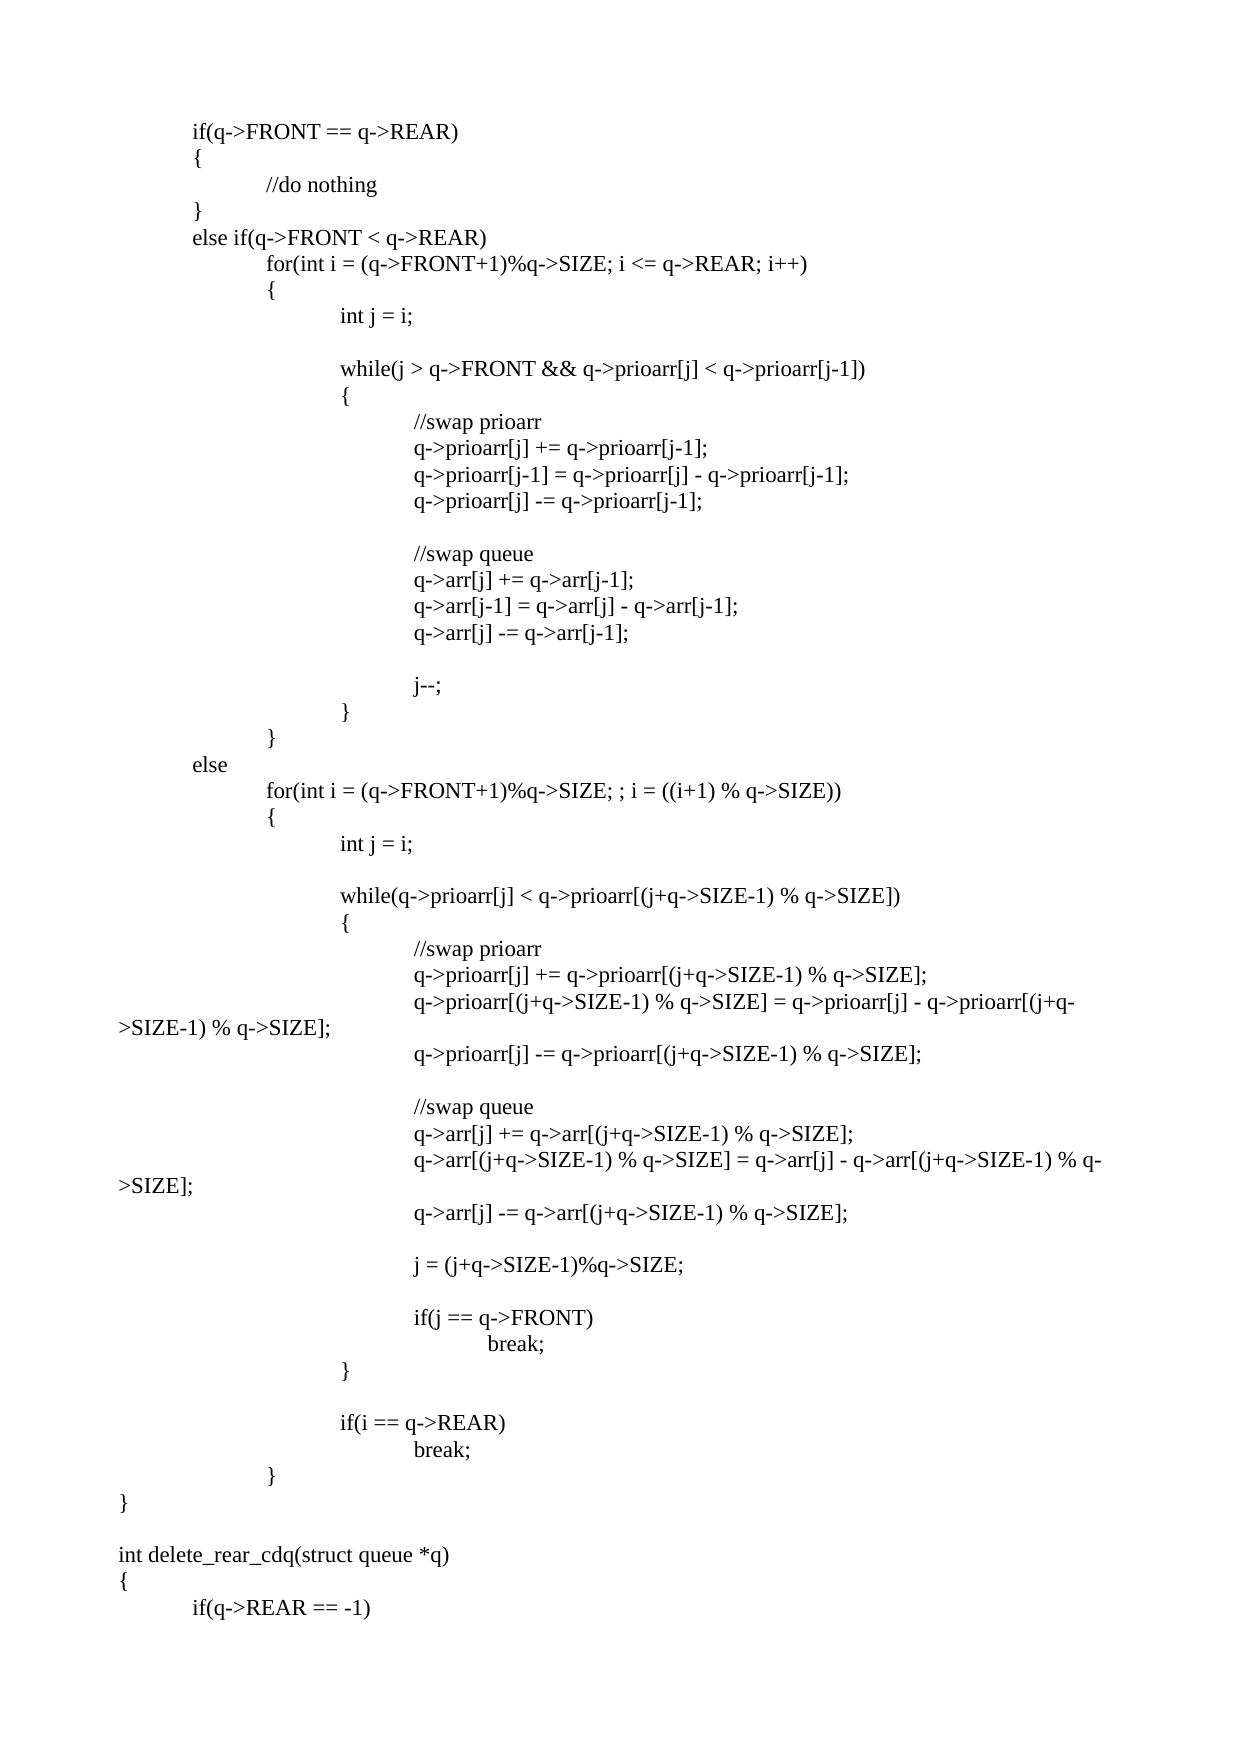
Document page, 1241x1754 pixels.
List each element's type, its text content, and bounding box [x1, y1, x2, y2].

text //swap queue [118, 540, 1122, 566]
text } [118, 1488, 1122, 1515]
text { [118, 909, 1122, 935]
text q->arr[j-1] = q->arr[j] - q->arr[j-1]; [118, 592, 1122, 619]
text int j = i; [118, 830, 1122, 856]
text if(q->REAR == -1) [118, 1594, 1122, 1620]
text //do nothing [118, 171, 1122, 197]
text break; [118, 1330, 1122, 1357]
text { [118, 276, 1122, 303]
text { [118, 803, 1122, 830]
text j--; [118, 672, 1122, 698]
text q->arr[j] += q->arr[(j+q->SIZE-1) % q->SIZE]; [118, 1119, 1122, 1146]
text } [118, 1462, 1122, 1488]
text q->prioarr[j] -= q->prioarr[j-1]; [118, 487, 1122, 513]
text q->prioarr[j] += q->prioarr[j-1]; [118, 434, 1122, 461]
text //swap queue [118, 1093, 1122, 1119]
text q->arr[j] += q->arr[j-1]; [118, 566, 1122, 592]
text } [118, 197, 1122, 223]
text else if(q->FRONT < q->REAR) [118, 223, 1122, 250]
text { [118, 382, 1122, 408]
text int delete_rear_cdq(struct queue *q) [118, 1541, 1122, 1568]
text //swap prioarr [118, 408, 1122, 434]
text for(int i = (q->FRONT+1)%q->SIZE; ; i = ((i+1) % q->SIZE)) [118, 777, 1122, 803]
text while(q->prioarr[j] < q->prioarr[(j+q->SIZE-1) % q->SIZE]) [118, 882, 1122, 909]
text break; [118, 1436, 1122, 1462]
text //swap prioarr [118, 935, 1122, 961]
text q->prioarr[j] += q->prioarr[(j+q->SIZE-1) % q->SIZE]; [118, 961, 1122, 988]
text { [118, 1568, 1122, 1594]
text q->prioarr[j] -= q->prioarr[(j+q->SIZE-1) % q->SIZE]; [118, 1041, 1122, 1067]
text q->prioarr[j-1] = q->prioarr[j] - q->prioarr[j-1]; [118, 461, 1122, 487]
text { [118, 144, 1122, 171]
text if(j == q->FRONT) [118, 1304, 1122, 1330]
text if(q->FRONT == q->REAR) [118, 118, 1122, 144]
text for(int i = (q->FRONT+1)%q->SIZE; i <= q->REAR; i++) [118, 250, 1122, 276]
text } [118, 724, 1122, 751]
text q->prioarr[(j+q->SIZE-1) % q->SIZE] = q->prioarr[j] - q->prioarr[(j+q->SIZE-1) % q->SIZE]; [118, 988, 1122, 1041]
text q->arr[j] -= q->arr[j-1]; [118, 619, 1122, 645]
text j = (j+q->SIZE-1)%q->SIZE; [118, 1251, 1122, 1278]
text q->arr[(j+q->SIZE-1) % q->SIZE] = q->arr[j] - q->arr[(j+q->SIZE-1) % q->SIZE]; [118, 1146, 1122, 1199]
text else [118, 751, 1122, 777]
text while(j > q->FRONT && q->prioarr[j] < q->prioarr[j-1]) [118, 355, 1122, 382]
text if(i == q->REAR) [118, 1409, 1122, 1436]
text } [118, 1357, 1122, 1383]
text } [118, 698, 1122, 724]
text q->arr[j] -= q->arr[(j+q->SIZE-1) % q->SIZE]; [118, 1199, 1122, 1225]
text int j = i; [118, 303, 1122, 329]
